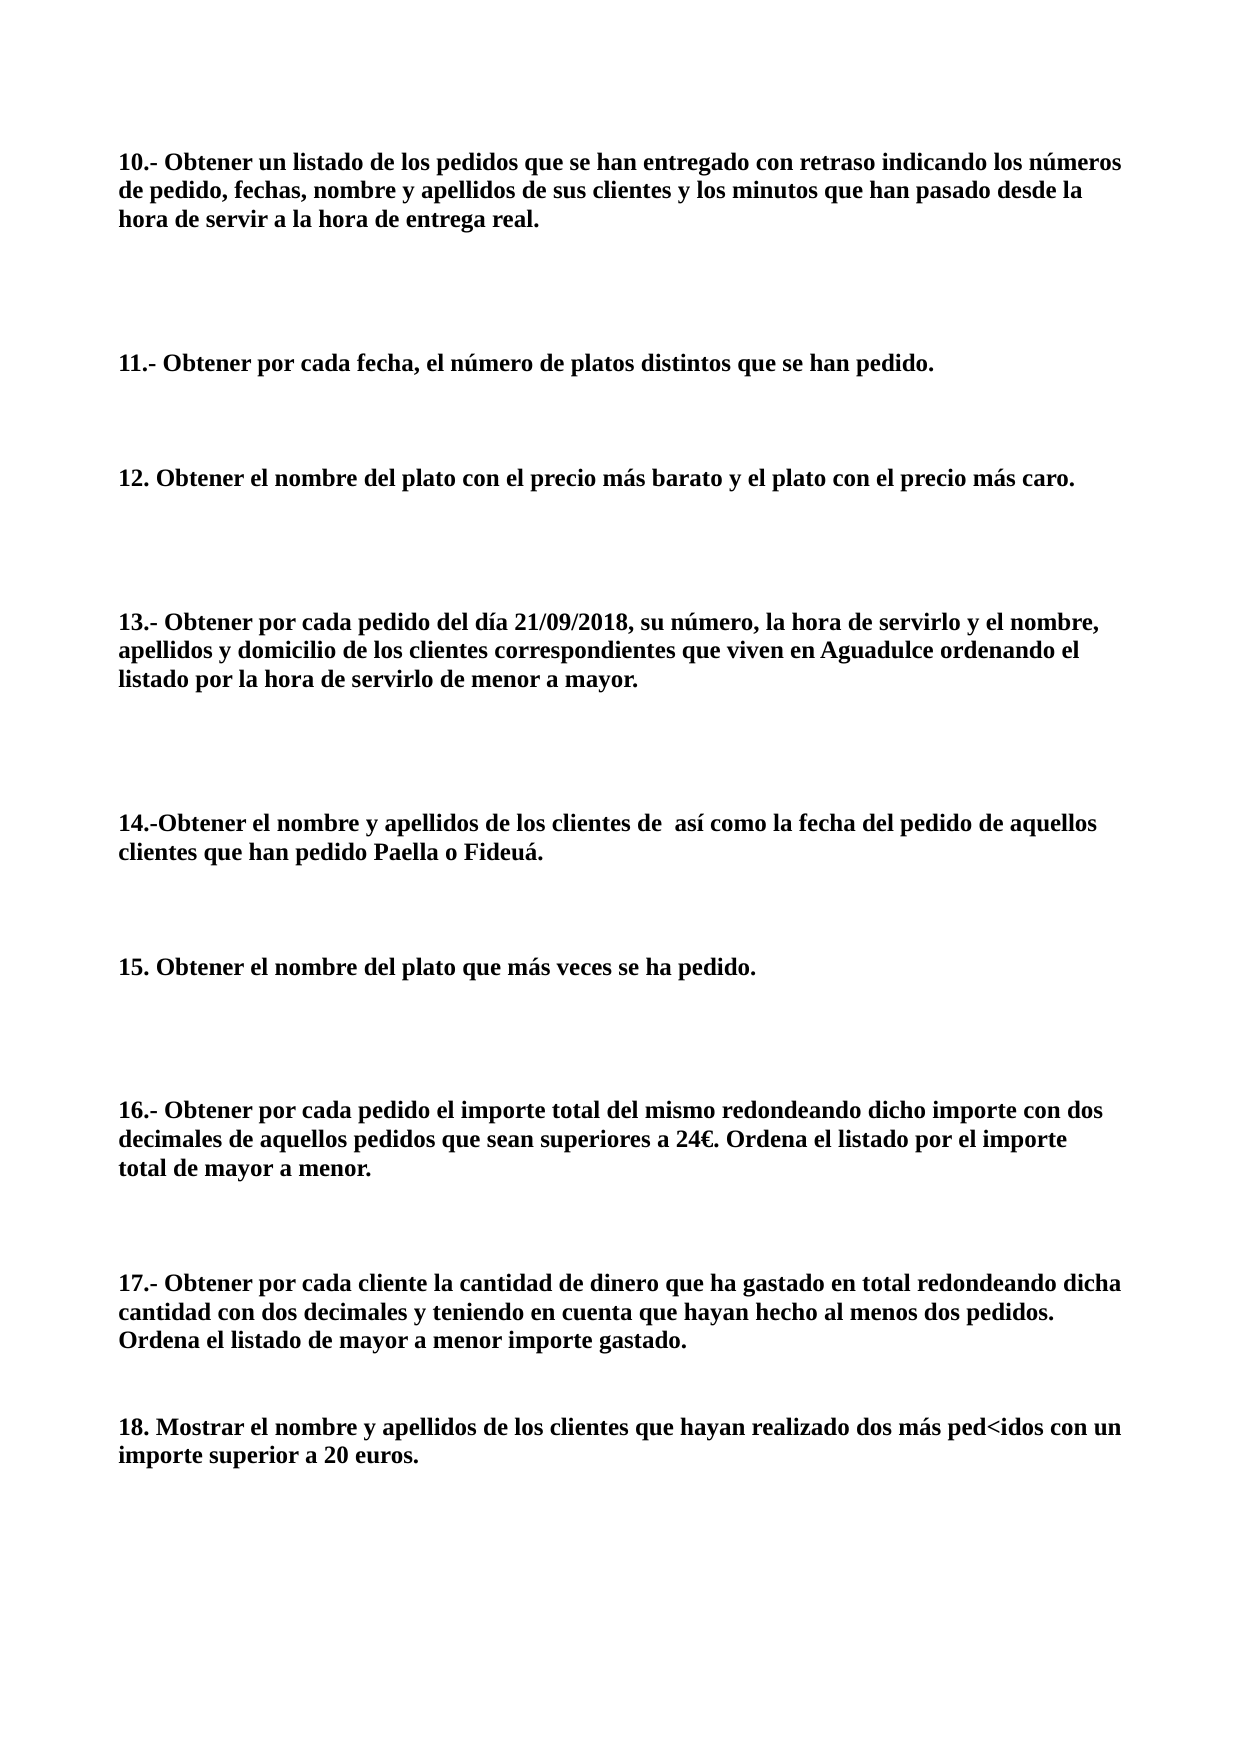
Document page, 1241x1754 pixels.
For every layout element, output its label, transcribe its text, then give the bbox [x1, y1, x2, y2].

text 13.- Obtener por cada pedido del día 21/09/2018, su número, la hora de servirlo y el nombre, apellidos y domicilio de los clientes correspondientes que viven en Aguadulce ordenando el listado por la hora de servirlo de menor a mayor. [118, 549, 1122, 693]
text 17.- Obtener por cada cliente la cantidad de dinero que ha gastado en total redondeando dicha cantidad con dos decimales y teniendo en cuenta que hayan hecho al menos dos pedidos. Ordena el listado de mayor a menor importe gastado. [118, 1182, 1122, 1354]
text 15. Obtener el nombre del plato que más veces se ha pedido. [118, 952, 1122, 981]
text 10.- Obtener un listado de los pedidos que se han entregado con retraso indicando los números de pedido, fechas, nombre y apellidos de sus clientes y los minutos que han pasado desde la hora de servir a la hora de entrega real. [118, 118, 1122, 233]
text 18. Mostrar el nombre y apellidos de los clientes que hayan realizado dos más ped<idos con un importe superior a 20 euros. [118, 1412, 1122, 1469]
text 11.- Obtener por cada fecha, el número de platos distintos que se han pedido. [118, 233, 1122, 377]
text 12. Obtener el nombre del plato con el precio más barato y el plato con el precio más caro. [118, 463, 1122, 492]
text 16.- Obtener por cada pedido el importe total del mismo redondeando dicho importe con dos decimales de aquellos pedidos que sean superiores a 24€. Ordena el listado por el importe total de mayor a menor. [118, 1009, 1122, 1182]
text 14.-Obtener el nombre y apellidos de los clientes de así como la fecha del pedido de aquellos clientes que han pedido Paella o Fideuá. [118, 693, 1122, 866]
